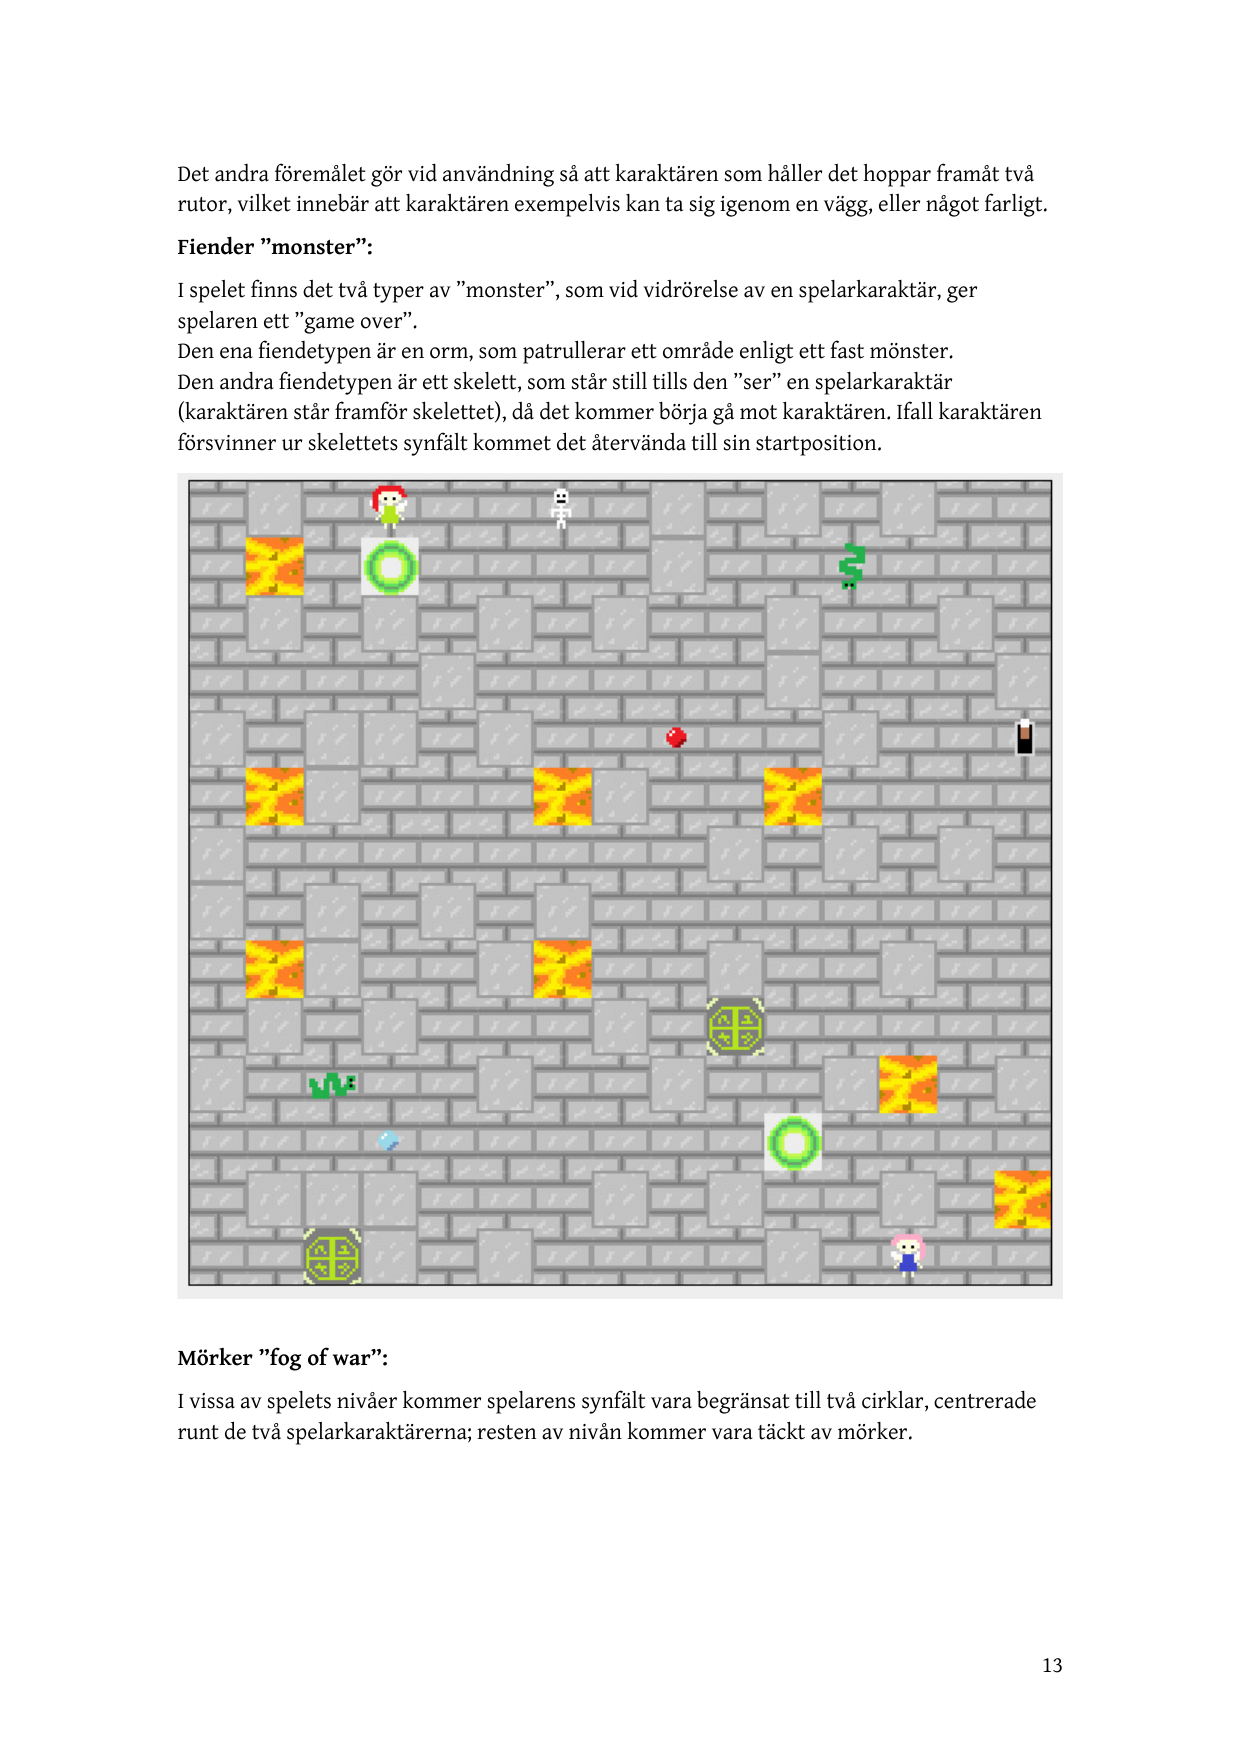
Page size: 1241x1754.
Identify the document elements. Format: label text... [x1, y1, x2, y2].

text I spelet finns det två typer av ”monster”, som vid vidrörelse av en spelarkaraktär, ger spelaren ett ”game over”. Den ena fiendetypen är en orm, som patrullerar ett område enligt ett fast mönster. Den andra fiendetypen är ett skelett, som står still tills den ”ser” en spelarkaraktär (karaktären står framför skelettet), då det kommer börja gå mot karaktären. Ifall karaktären försvinner ur skelettets synfält kommet det återvända till sin startposition. [177, 278, 1063, 457]
text Mörker ”fog of war”: [177, 1346, 1063, 1372]
text I vissa av spelets nivåer kommer spelarens synfält vara begränsat till två cirklar, centrerade runt de två spelarkaraktärerna; resten av nivån kommer vara täckt av mörker. [177, 1389, 1063, 1446]
picture [177, 473, 1063, 1299]
text Fiender ”monster”: [177, 234, 1063, 261]
text Det andra föremålet gör vid användning så att karaktären som håller det hoppar framåt två rutor, vilket innebär att karaktären exempelvis kan ta sig igenom en vägg, eller något farligt. [177, 161, 1063, 218]
